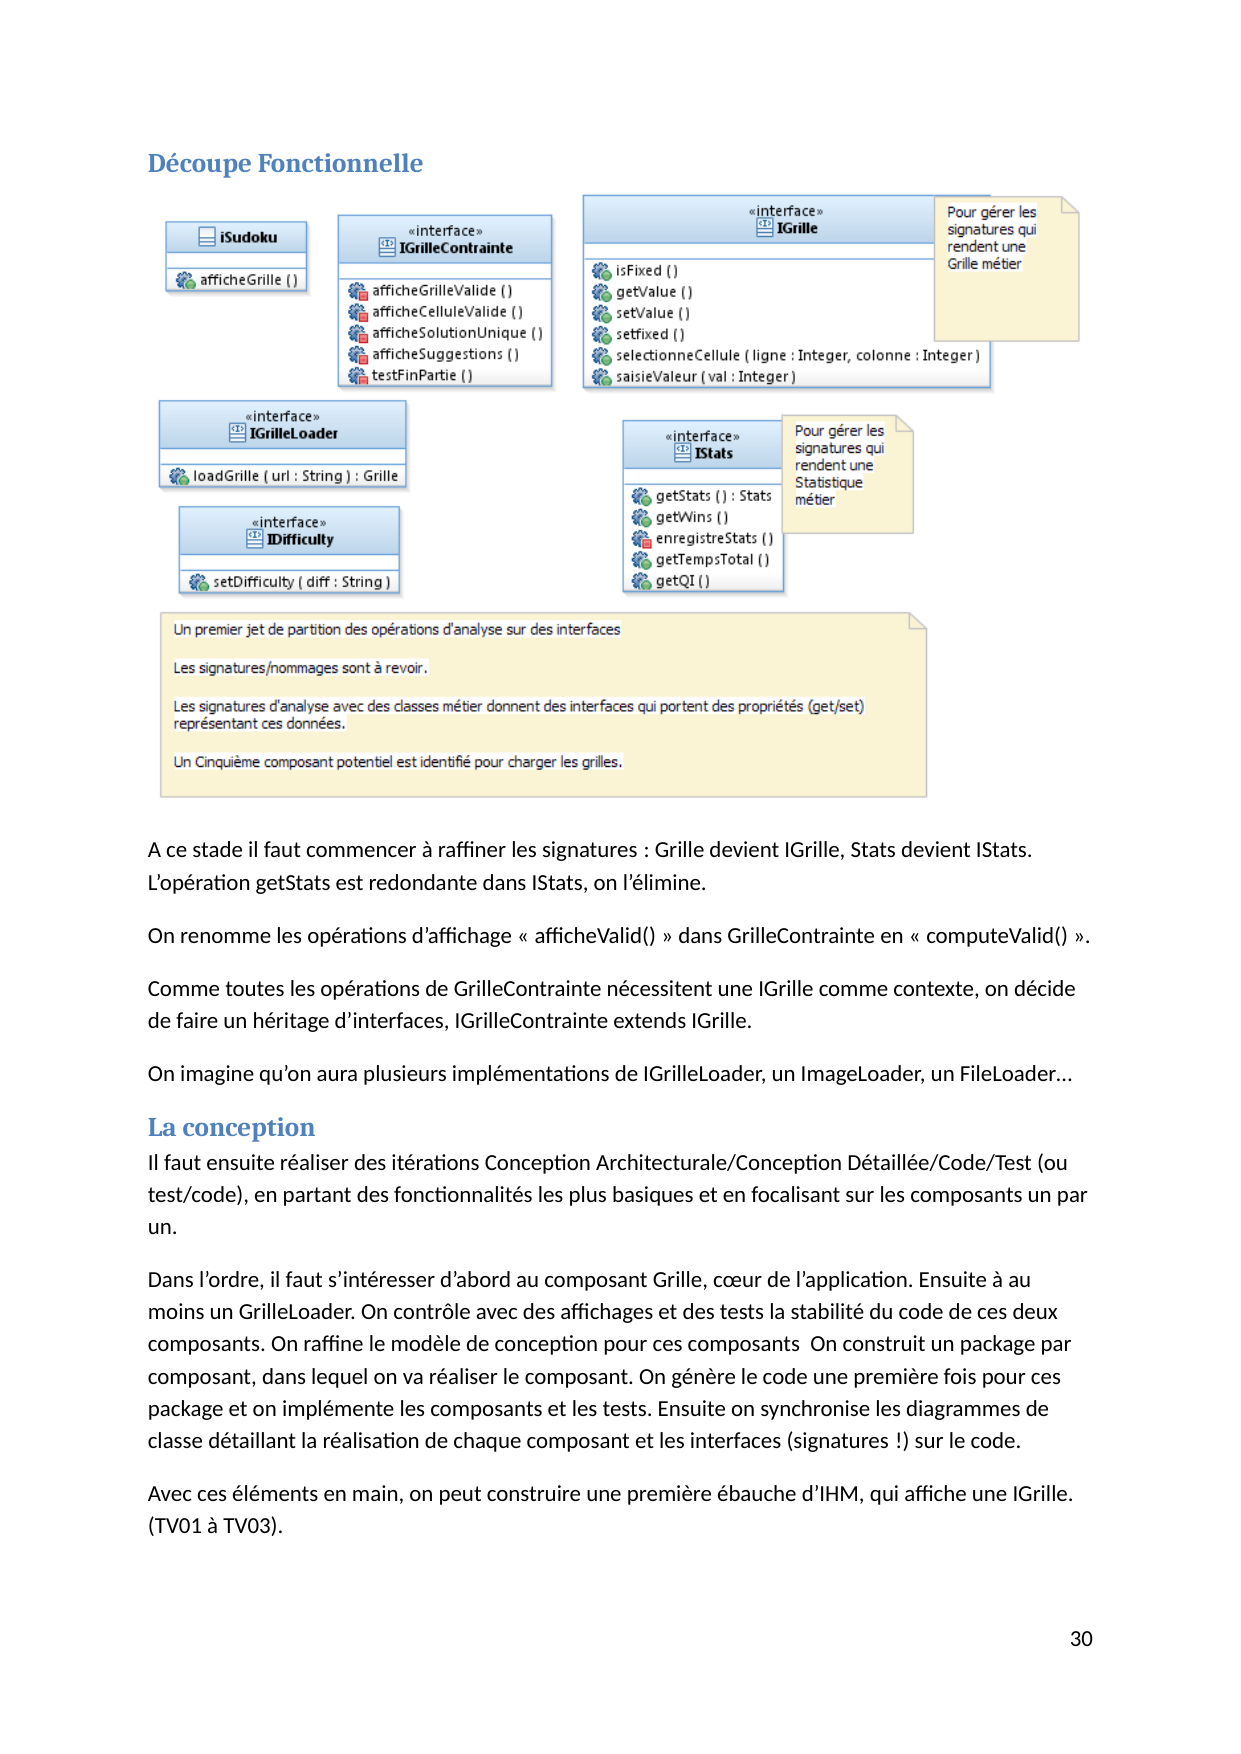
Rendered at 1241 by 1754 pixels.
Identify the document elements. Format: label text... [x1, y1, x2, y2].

text Avec ces éléments en main, on peut construire une première ébauche d’IHM, qui affiche une IGrille. (TV01 à TV03). [148, 1479, 1093, 1539]
text Il faut ensuite réaliser des itérations Conception Architecturale/Conception Détaillée/Code/Test (ou test/code), en partant des fonctionnalités les plus basiques et en focalisant sur les composants un par un. [148, 1148, 1093, 1240]
subtitle La conception [148, 1112, 1093, 1143]
text Dans l’ordre, il faut s’intéresser d’abord au composant Grille, cœur de l’application. Ensuite à au moins un GrilleLoader. On contrôle avec des affichages et des tests la stabilité du code de ces deux composants. On raffine le modèle de conception pour ces composants On construit un package par composant, dans lequel on va réaliser le composant. On génère le code une première fois pour ces package et on implémente les composants et les tests. Ensuite on synchronise les diagrammes de classe détaillant la réalisation de chaque composant et les interfaces (signatures !) sur le code. [148, 1265, 1093, 1454]
text A ce stade il faut commencer à raffiner les signatures : Grille devient IGrille, Stats devient IStats. L’opération getStats est redondante dans IStats, on l’élimine. [148, 836, 1093, 896]
text Comme toutes les opérations de GrilleContrainte nécessitent une IGrille comme contexte, on décide de faire un héritage d’interfaces, IGrilleContrainte extends IGrille. [148, 974, 1093, 1034]
picture [147, 183, 1093, 811]
subtitle Découpe Fonctionnelle [148, 148, 1093, 179]
text On imagine qu’on aura plusieurs implémentations de IGrilleLoader, un ImageLoader, un FileLoader… [148, 1059, 1093, 1087]
text On renomme les opérations d’affichage « afficheValid() » dans GrilleContrainte en « computeValid() ». [148, 921, 1093, 949]
